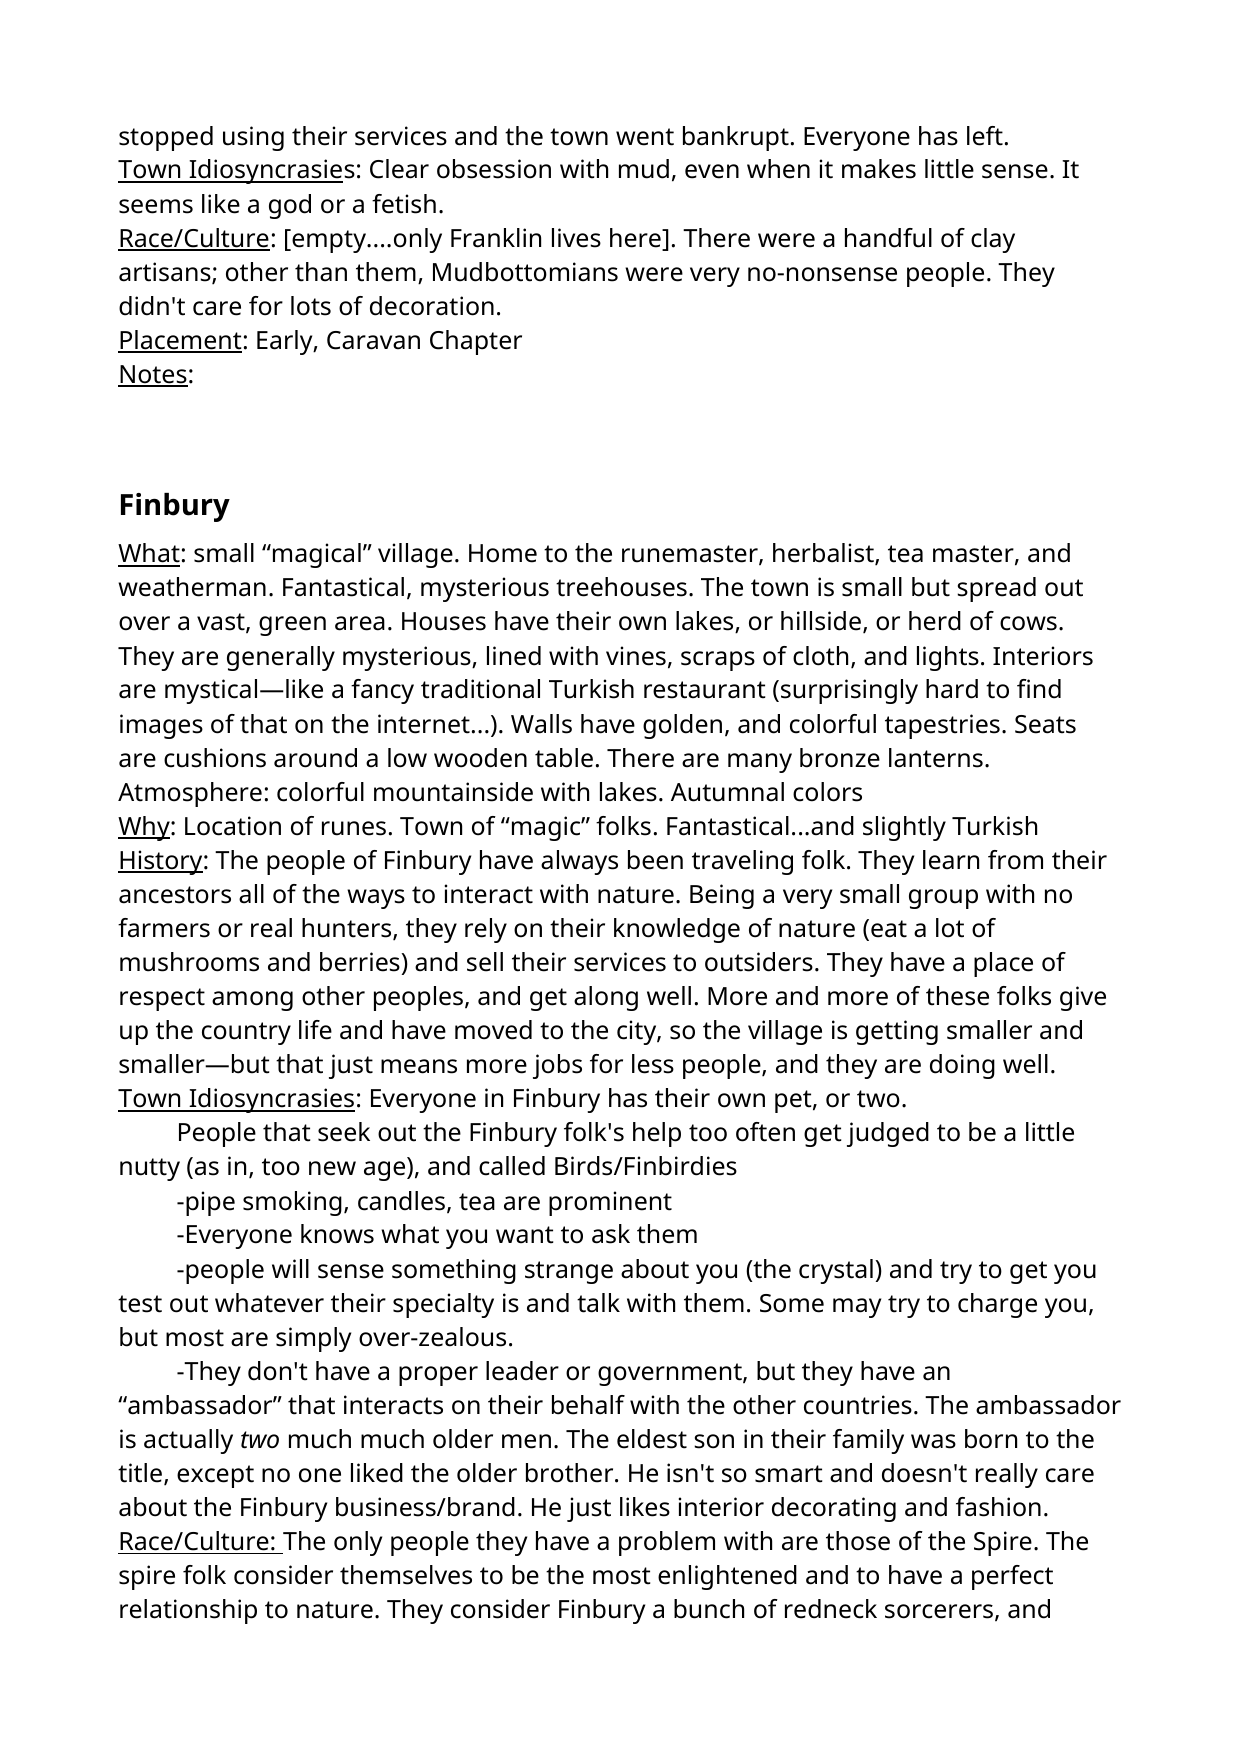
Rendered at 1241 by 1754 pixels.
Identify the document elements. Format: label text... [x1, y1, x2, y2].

text Town Idiosyncrasies: Clear obsession with mud, even when it makes little sense. It seems like a god or a fetish. [118, 152, 1122, 220]
text -Everyone knows what you want to ask them [118, 1217, 1122, 1251]
text Placement: Early, Caravan Chapter [118, 322, 1122, 357]
text People that seek out the Finbury folk's help too often get judged to be a little nutty (as in, too new age), and called Birds/Finbirdies [118, 1115, 1122, 1183]
text -pipe smoking, candles, tea are prominent [118, 1183, 1122, 1217]
text What: small “magical” village. Home to the runemaster, herbalist, tea master, and weatherman. Fantastical, mysterious treehouses. The town is small but spread out over a vast, green area. Houses have their own lakes, or hillside, or herd of cows. They are generally mysterious, lined with vines, scraps of cloth, and lights. Interiors are mystical—like a fancy traditional Turkish restaurant (surprisingly hard to find images of that on the internet...). Walls have golden, and colorful tapestries. Seats are cushions around a low wooden table. There are many bronze lanterns. [118, 536, 1122, 774]
text Town Idiosyncrasies: Everyone in Finbury has their own pet, or two. [118, 1081, 1122, 1115]
text stopped using their services and the town went bankrupt. Everyone has left. [118, 118, 1122, 152]
text -people will sense something strange about you (the crystal) and try to get you test out whatever their specialty is and talk with them. Some may try to charge you, but most are simply over-zealous. [118, 1251, 1122, 1353]
text Why: Location of runes. Town of “magic” folks. Fantastical...and slightly Turkish [118, 808, 1122, 842]
text Notes: [118, 357, 1122, 391]
text Finbury [118, 484, 1122, 523]
text -They don't have a proper leader or government, but they have an “ambassador” that interacts on their behalf with the other countries. The ambassador is actually two much much older men. The eldest son in their family was born to the title, except no one liked the older brother. He isn't so smart and doesn't really care about the Finbury business/brand. He just likes interior decorating and fashion. [118, 1353, 1122, 1524]
text Race/Culture: The only people they have a problem with are those of the Spire. The spire folk consider themselves to be the most enlightened and to have a perfect relationship to nature. They consider Finbury a bunch of redneck sorcerers, and [118, 1524, 1122, 1626]
text Race/Culture: [empty....only Franklin lives here]. There were a handful of clay artisans; other than them, Mudbottomians were very no-nonsense people. They didn't care for lots of decoration. [118, 220, 1122, 322]
text Atmosphere: colorful mountainside with lakes. Autumnal colors [118, 774, 1122, 808]
text History: The people of Finbury have always been traveling folk. They learn from their ancestors all of the ways to interact with nature. Being a very small group with no farmers or real hunters, they rely on their knowledge of nature (eat a lot of mushrooms and berries) and sell their services to outsiders. They have a place of respect among other peoples, and get along well. More and more of these folks give up the country life and have moved to the city, so the village is getting smaller and smaller—but that just means more jobs for less people, and they are doing well. [118, 842, 1122, 1081]
